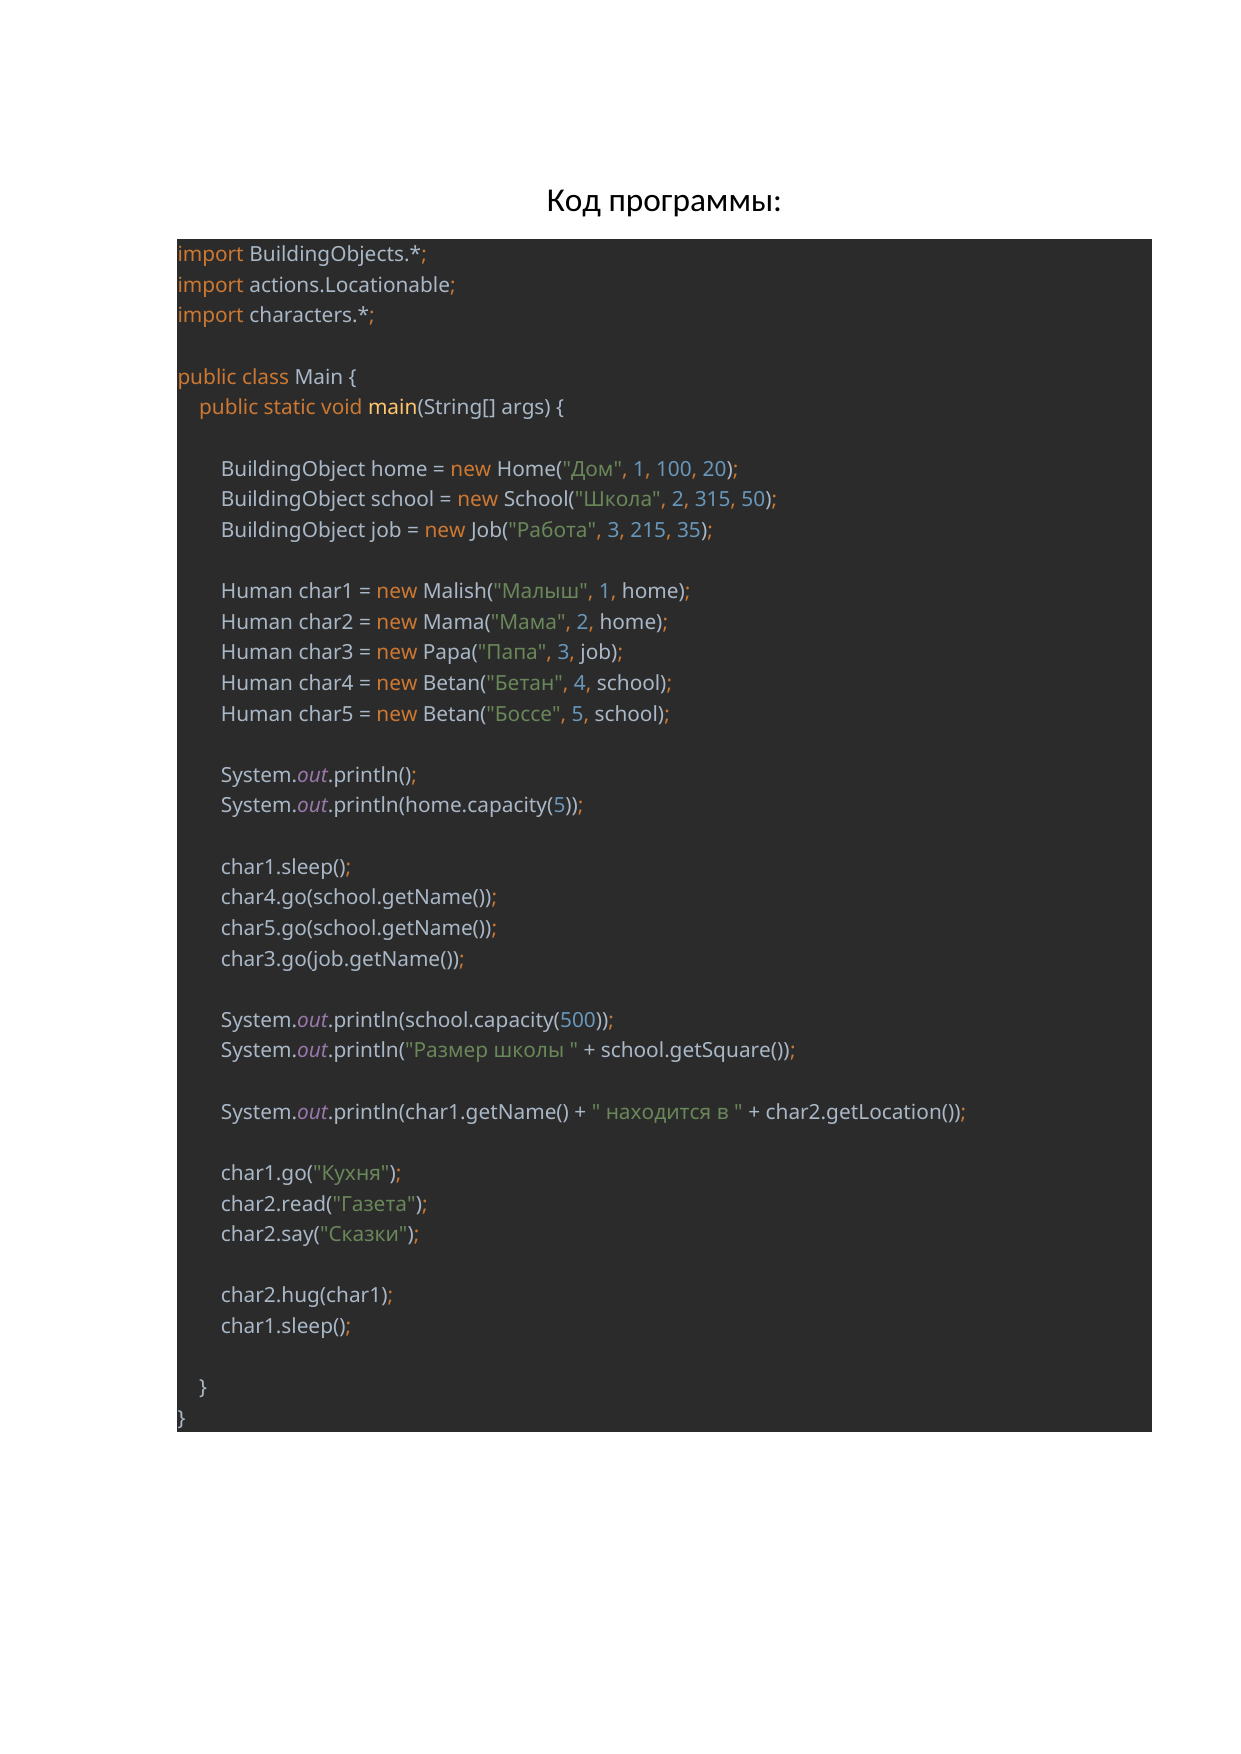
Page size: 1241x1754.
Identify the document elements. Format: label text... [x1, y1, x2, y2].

text import BuildingObjects.*; import actions.Locationable; import characters.*; public class Main { public static void main(String[] args) { BuildingObject home = new Home("Дом", 1, 100, 20); BuildingObject school = new School("Школа", 2, 315, 50); BuildingObject job = new Job("Работа", 3, 215, 35); Human char1 = new Malish("Малыш", 1, home); Human char2 = new Mama("Мама", 2, home); Human char3 = new Papa("Папа", 3, job); Human char4 = new Betan("Бетан", 4, school); Human char5 = new Betan("Боссе", 5, school); System.out.println(); System.out.println(home.capacity(5)); char1.sleep(); char4.go(school.getName()); char5.go(school.getName()); char3.go(job.getName()); System.out.println(school.capacity(500)); System.out.println("Размер школы " + school.getSquare()); System.out.println(char1.getName() + " находится в " + char2.getLocation()); char1.go("Кухня"); char2.read("Газета"); char2.say("Сказки"); char2.hug(char1); char1.sleep(); } } [177, 239, 1152, 1432]
text Код программы: [177, 179, 1152, 219]
